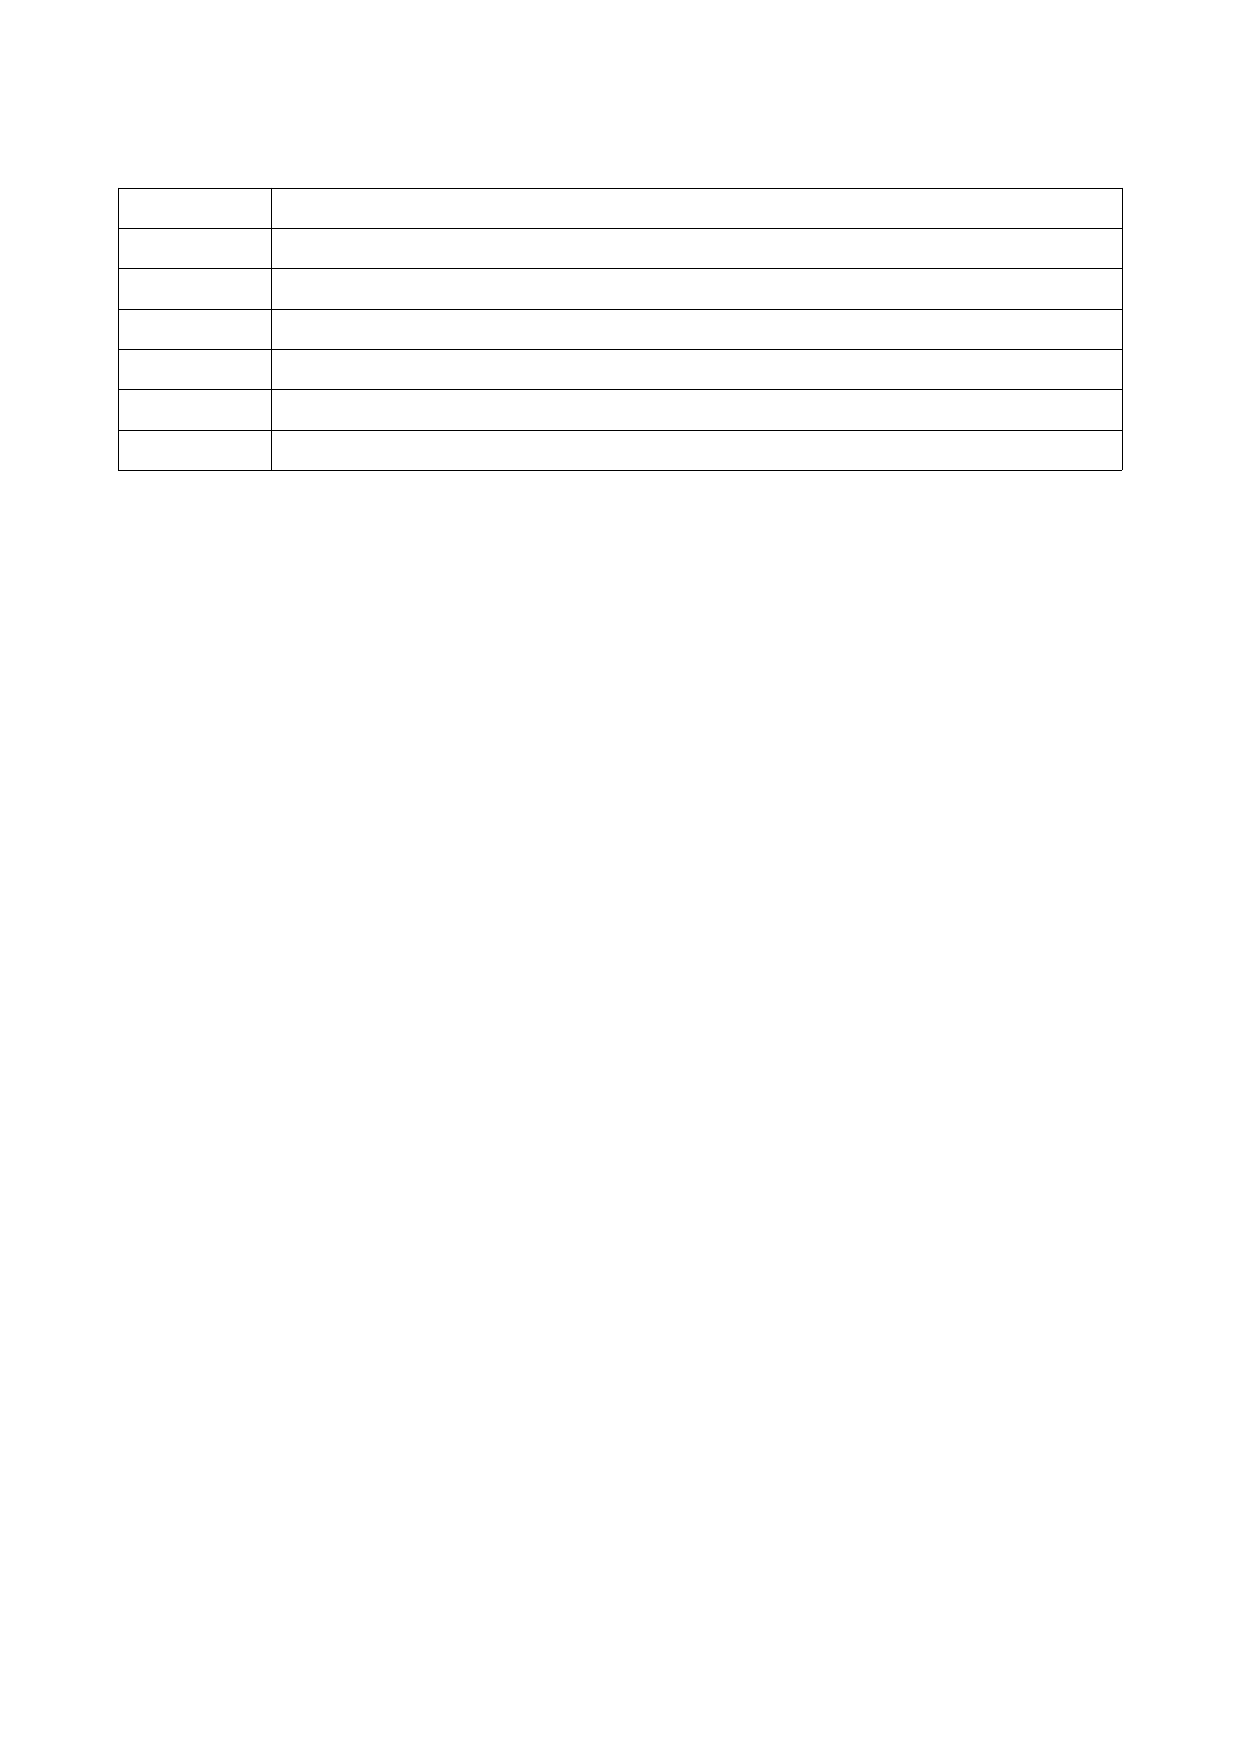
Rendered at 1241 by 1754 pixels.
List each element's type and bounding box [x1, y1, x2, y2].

table_cell [119, 229, 271, 268]
table_cell [272, 350, 1122, 389]
table_cell [272, 229, 1122, 268]
table_cell [272, 310, 1122, 349]
table_cell [272, 431, 1122, 470]
table_cell [119, 431, 271, 470]
table_cell [119, 310, 271, 349]
table_cell [272, 269, 1122, 308]
table_cell [119, 189, 271, 228]
table_cell [119, 390, 271, 429]
table_cell [119, 269, 271, 308]
table_cell [272, 189, 1122, 228]
table_cell [272, 390, 1122, 429]
table_cell [119, 350, 271, 389]
